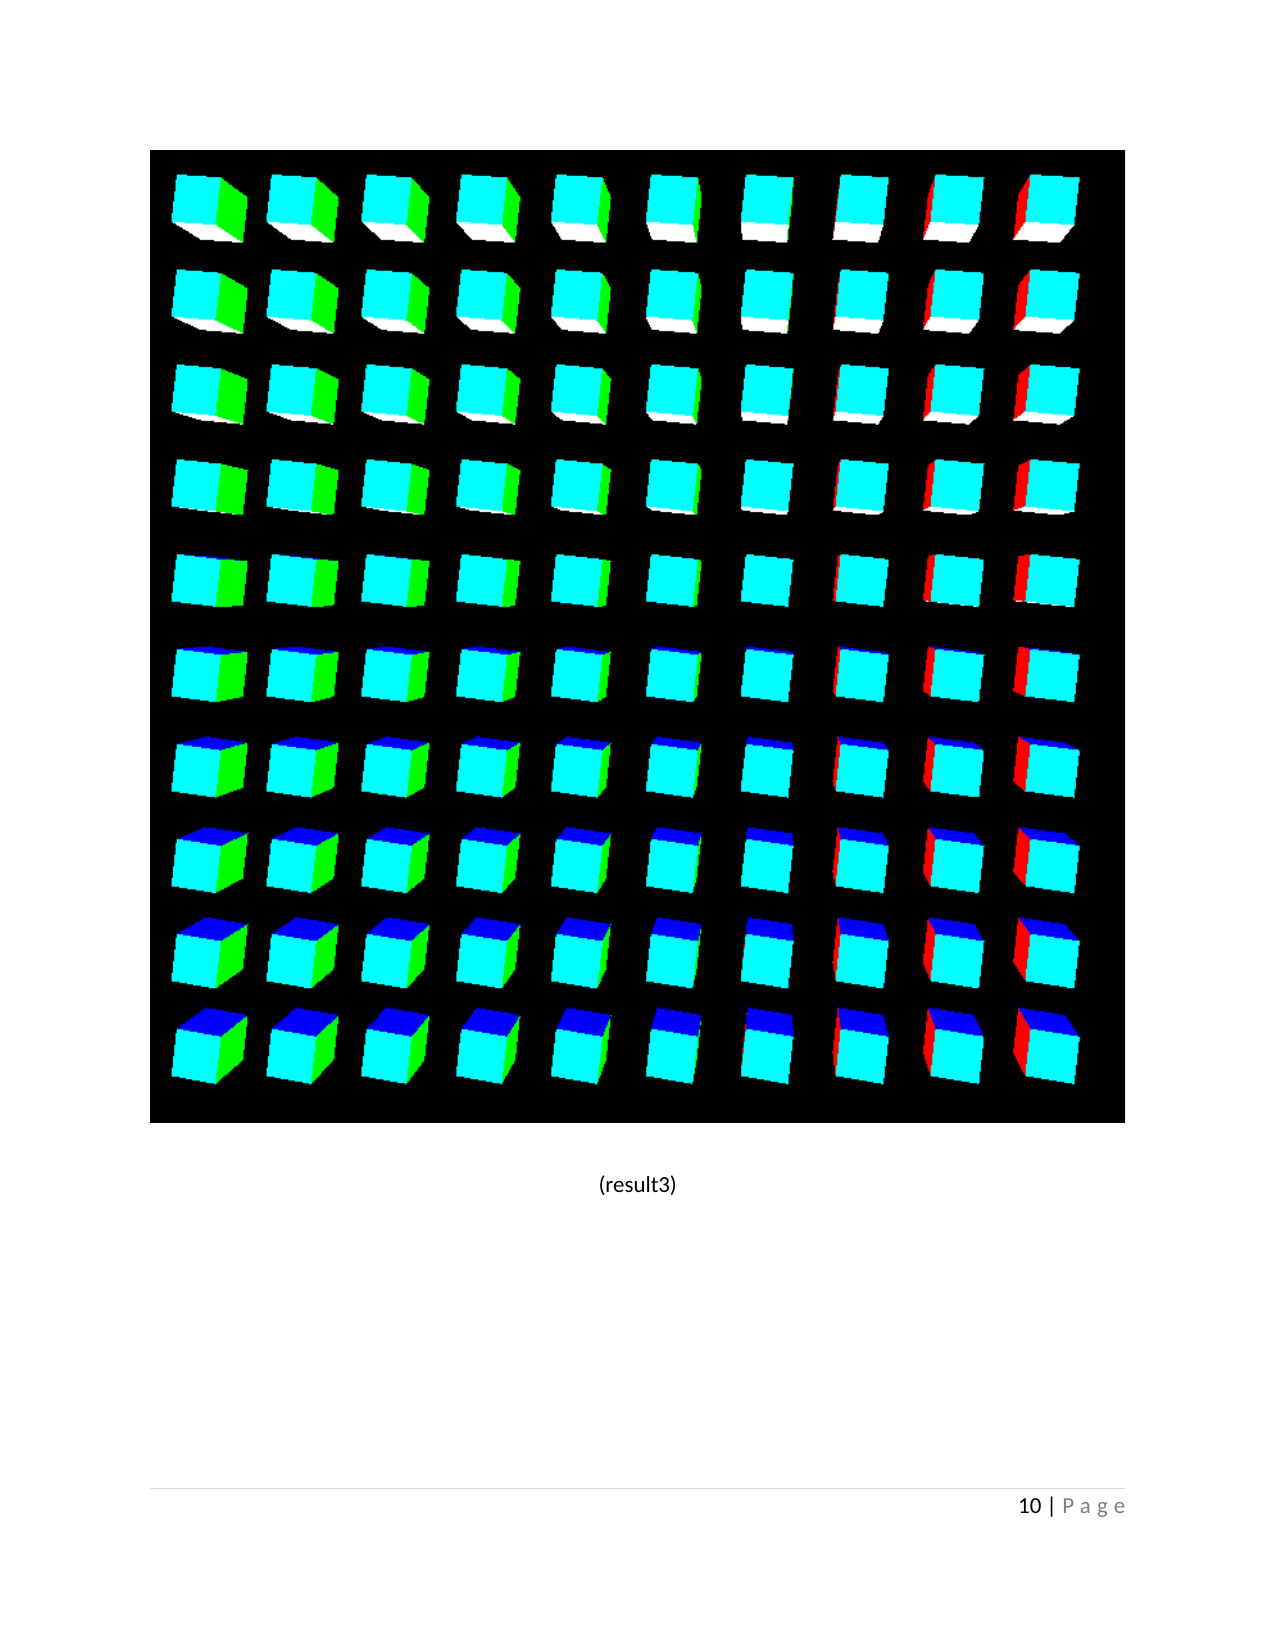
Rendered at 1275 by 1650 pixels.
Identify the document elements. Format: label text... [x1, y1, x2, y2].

picture [150, 150, 1125, 1123]
text (result3) [150, 1170, 1125, 1198]
